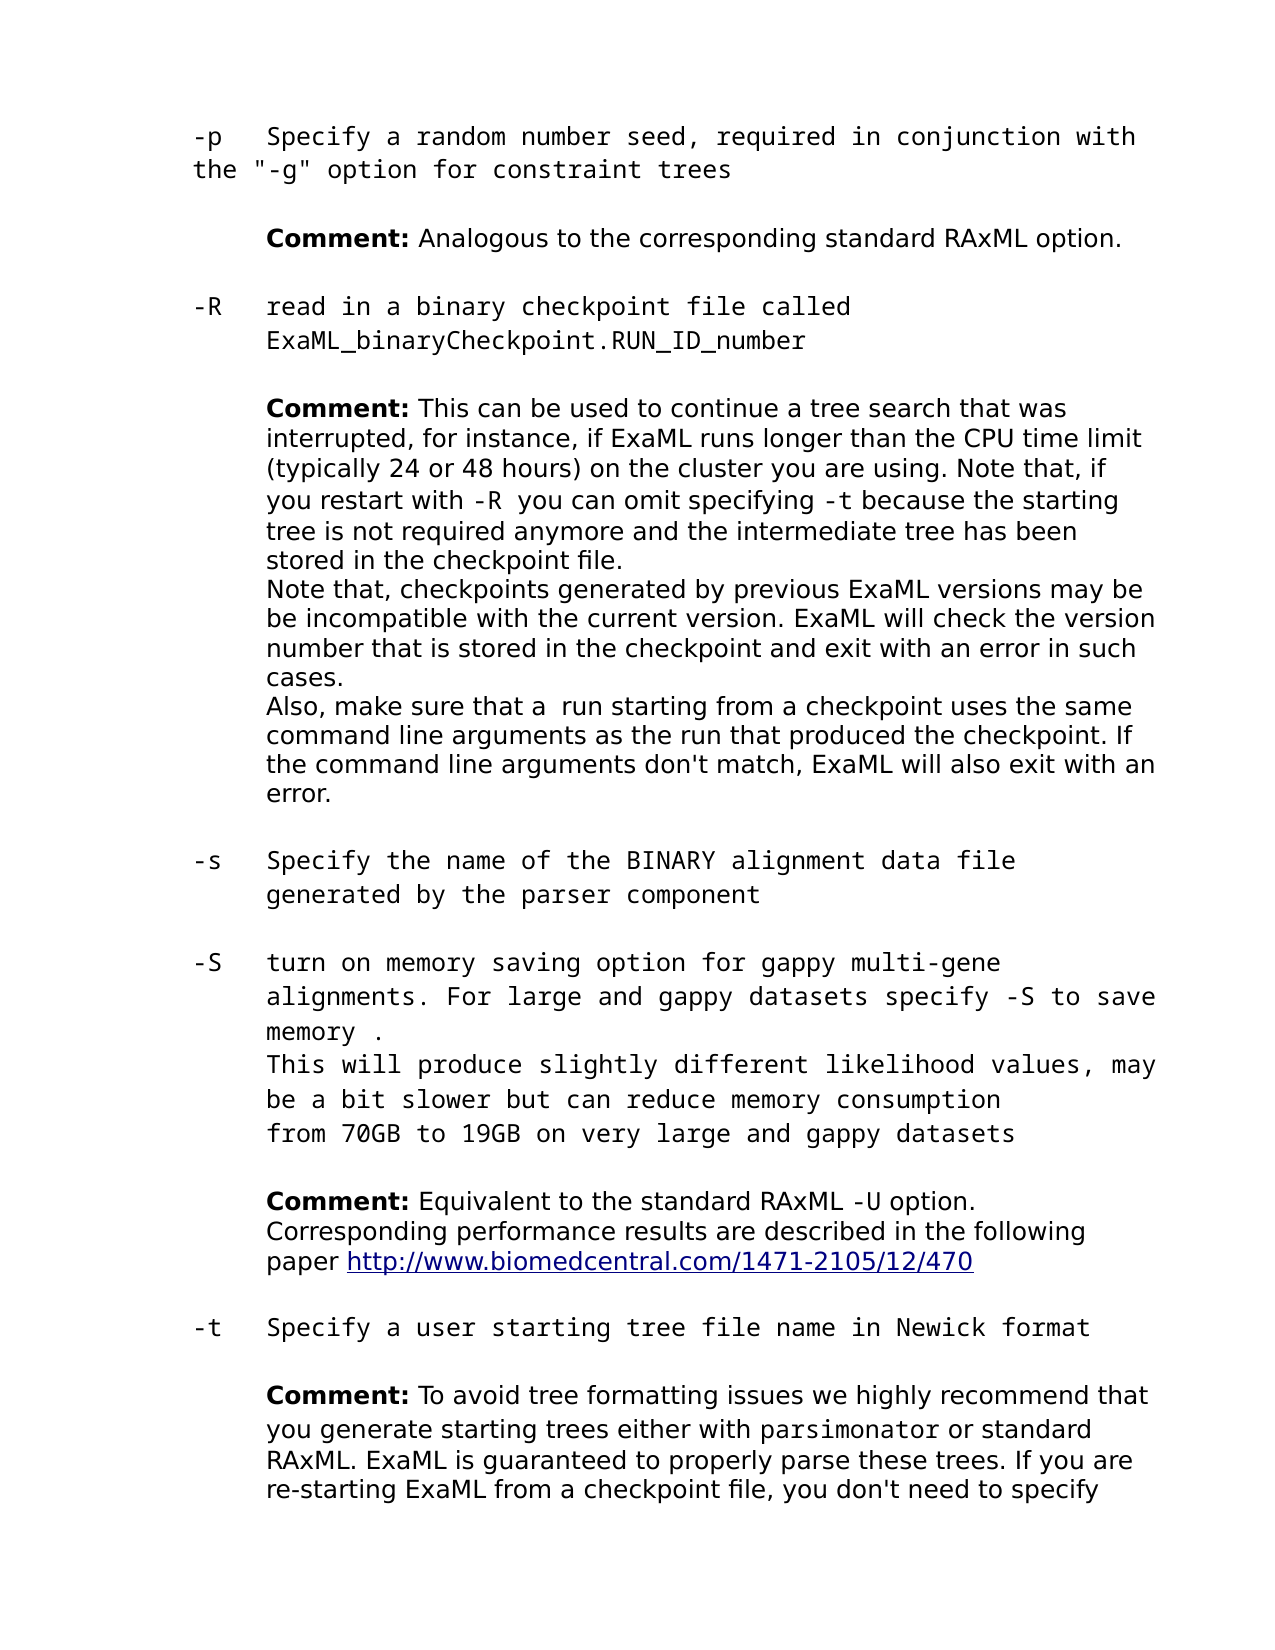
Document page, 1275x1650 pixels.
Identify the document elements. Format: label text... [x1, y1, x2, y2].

text Also, make sure that a run starting from a checkpoint uses the same command line arguments as the run that produced the checkpoint. If the command line arguments don't match, ExaML will also exit with an error. [118, 692, 1157, 809]
text This will produce slightly different likelihood values, may be a bit slower but can reduce memory consumption [118, 1047, 1157, 1115]
text Comment: This can be used to continue a tree search that was interrupted, for instance, if ExaML runs longer than the CPU time limit (typically 24 or 48 hours) on the cluster you are using. Note that, if you restart with -R you can omit specifying -t because the starting tree is not required anymore and the intermediate tree has been stored in the checkpoint file. [118, 391, 1157, 575]
text Comment: Equivalent to the standard RAxML -U option. Corresponding performance results are described in the following paper http://www.biomedcentral.com/1471-2105/12/470 [118, 1183, 1157, 1276]
text ExaML_binaryCheckpoint.RUN_ID_number [118, 322, 1157, 357]
text from 70GB to 19GB on very large and gappy datasets [118, 1115, 1157, 1149]
text -t Specify a user starting tree file name in Newick format [118, 1310, 1157, 1344]
text Comment: To avoid tree formatting issues we highly recommend that you generate starting trees either with parsimonator or standard RAxML. ExaML is guaranteed to properly parse these trees. If you are re-starting ExaML from a checkpoint file, you don't need to specify [118, 1378, 1157, 1504]
text -s Specify the name of the BINARY alignment data file generated by the parser component [118, 843, 1157, 911]
text Comment: Analogous to the corresponding standard RAxML option. [118, 220, 1157, 254]
text -S turn on memory saving option for gappy multi-gene alignments. For large and gappy datasets specify -S to save memory . [118, 945, 1157, 1047]
text -p Specify a random number seed, required in conjunction with the "-g" option for constraint trees [118, 118, 1157, 186]
text -R read in a binary checkpoint file called [118, 288, 1157, 322]
text Note that, checkpoints generated by previous ExaML versions may be be incompatible with the current version. ExaML will check the version number that is stored in the checkpoint and exit with an error in such cases. [118, 575, 1157, 692]
